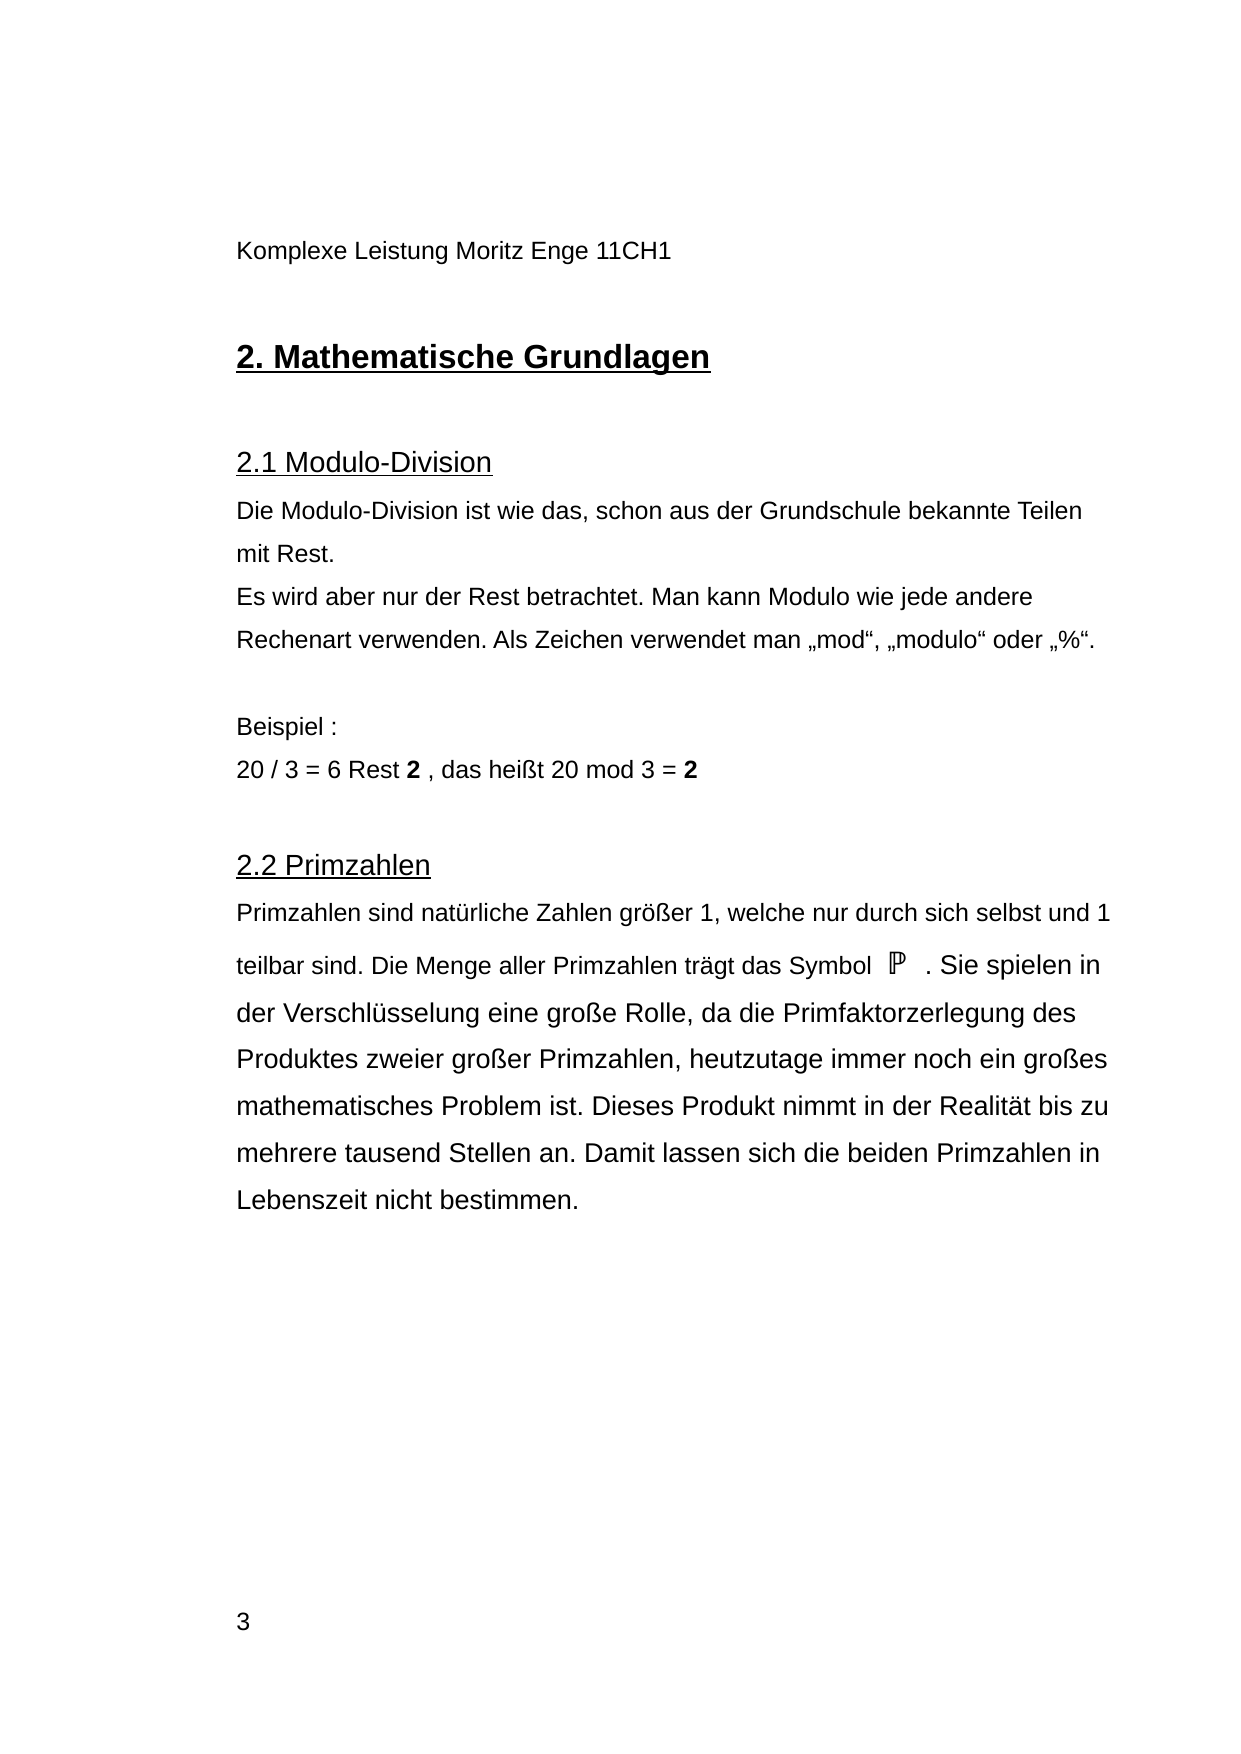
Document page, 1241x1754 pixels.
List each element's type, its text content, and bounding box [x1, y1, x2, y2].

text Primzahlen sind natürliche Zahlen größer 1, welche nur durch sich selbst und 1 teilbar sind. Die Menge aller Primzahlen trägt das Symbol ℙ . Sie spielen in der Verschlüsselung eine große Rolle, da die Primfaktorzerlegung des Produktes zweier großer Primzahlen, heutzutage immer noch ein großes mathematisches Problem ist. Dieses Produkt nimmt in der Realität bis zu mehrere tausend Stellen an. Damit lassen sich die beiden Primzahlen in Lebenszeit nicht bestimmen. [236, 898, 1122, 1215]
text 20 / 3 = 6 Rest 2 , das heißt 20 mod 3 = 2 [236, 754, 1122, 783]
text Die Modulo-Division ist wie das, schon aus der Grundschule bekannte Teilen mit Rest. [236, 496, 1122, 568]
text Es wird aber nur der Rest betrachtet. Man kann Modulo wie jede andere Rechenart verwenden. Als Zeichen verwendet man „mod“, „modulo“ oder „%“. [236, 582, 1122, 654]
text Beispiel : [236, 711, 1122, 740]
text 2. Mathematische Grundlagen [236, 338, 1122, 376]
text 2.1 Modulo-Division [236, 446, 1122, 479]
text 2.2 Primzahlen [236, 848, 1122, 882]
